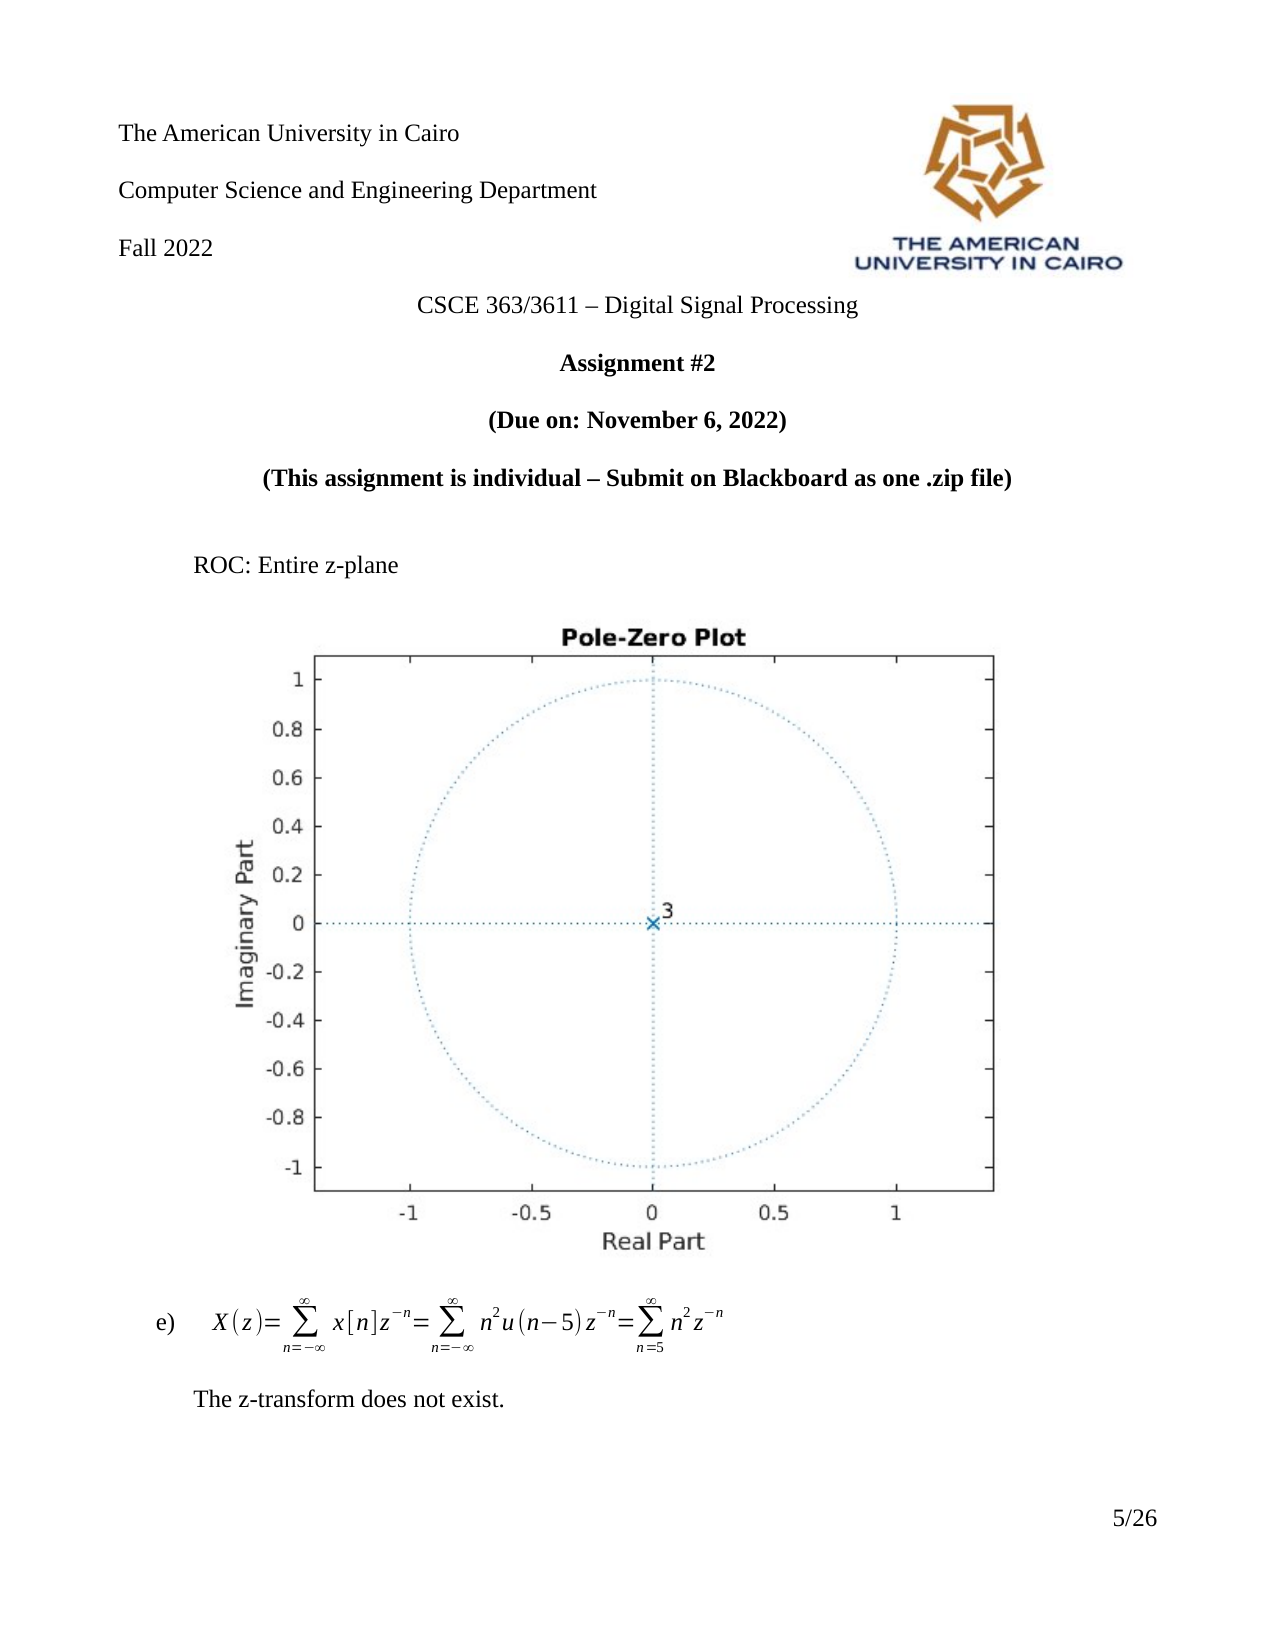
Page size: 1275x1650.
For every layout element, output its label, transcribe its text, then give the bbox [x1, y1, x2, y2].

picture [848, 93, 1134, 279]
picture [200, 607, 1075, 1264]
list ROC: Entire z-plane [156, 550, 1157, 579]
list The z-transform does not exist. [156, 1384, 1157, 1413]
